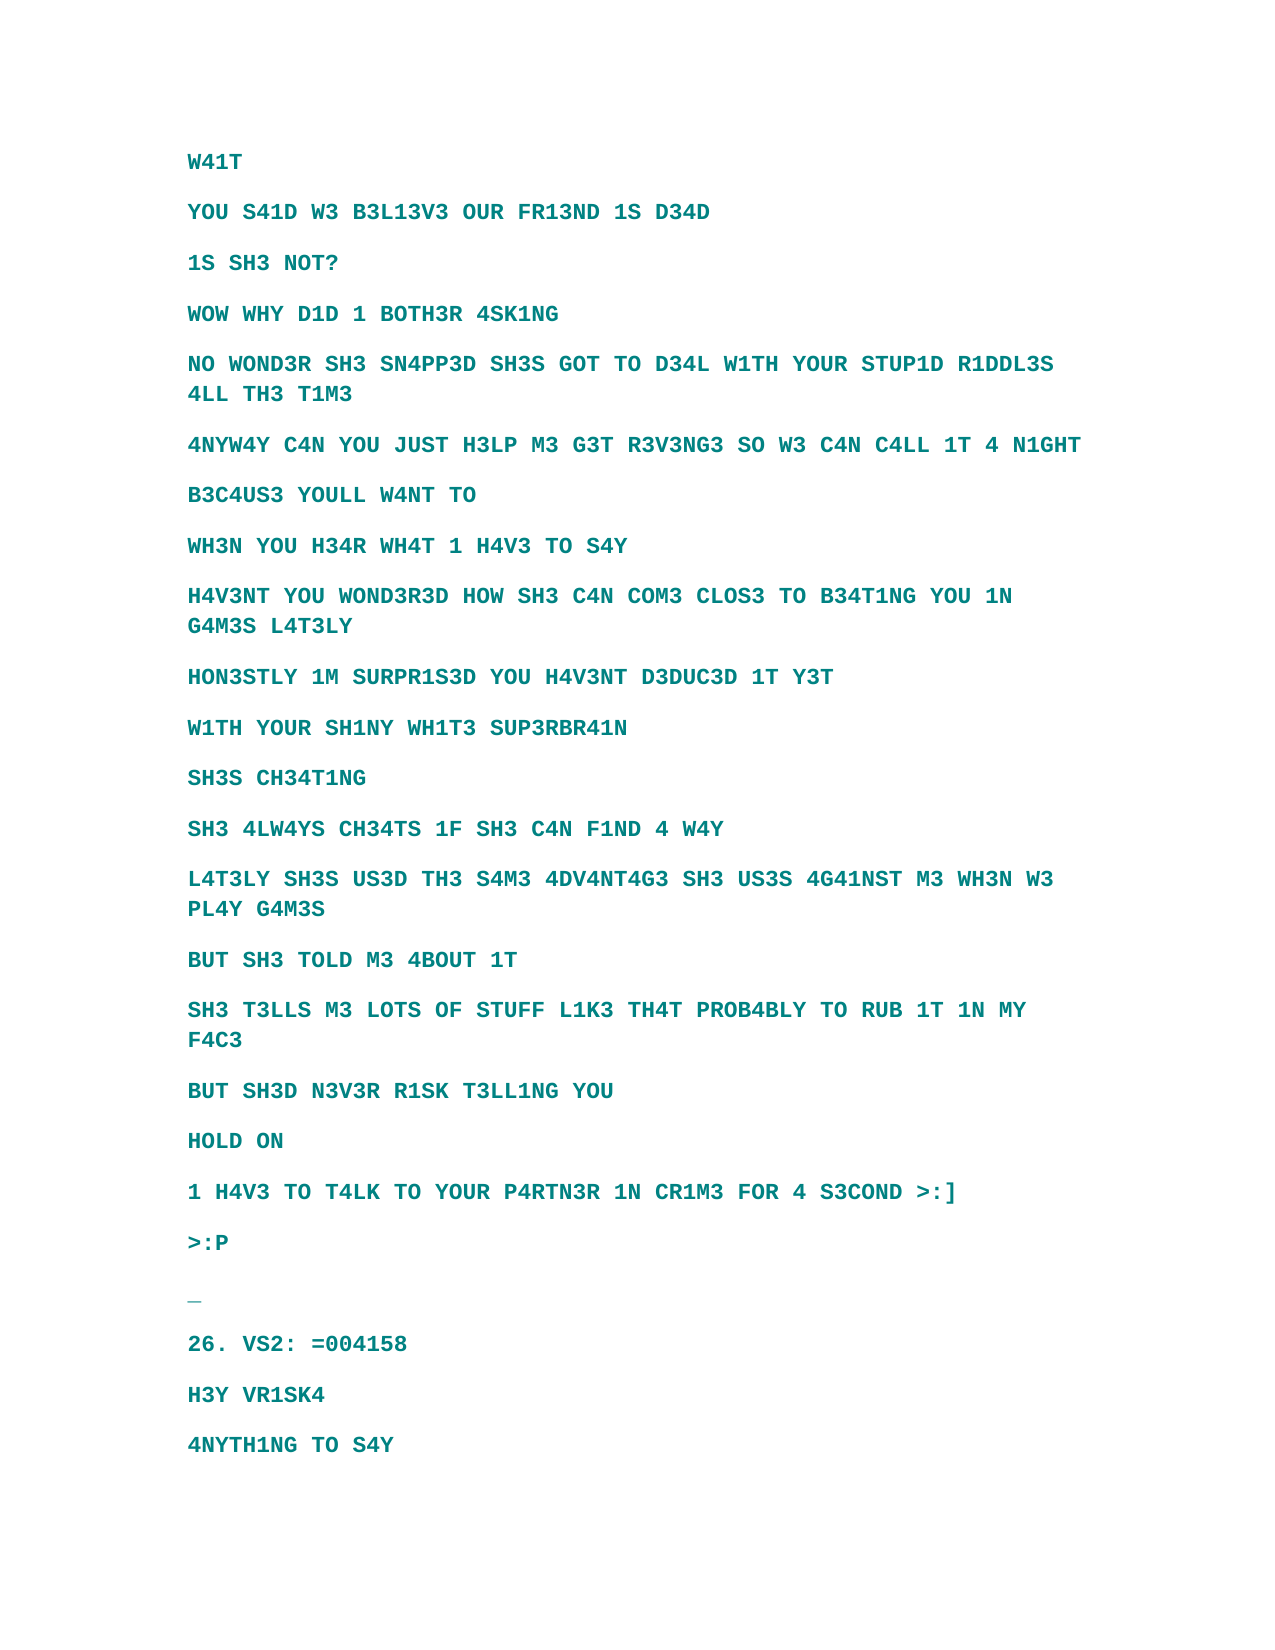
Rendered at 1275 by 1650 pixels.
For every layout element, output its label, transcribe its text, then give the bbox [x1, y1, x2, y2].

text >:P [187, 1231, 1087, 1257]
text _ [187, 1282, 1087, 1308]
text NO WOND3R SH3 SN4PP3D SH3S GOT TO D34L W1TH YOUR STUP1D R1DDL3S 4LL TH3 T1M3 [187, 352, 1087, 408]
text YOU S41D W3 B3L13V3 OUR FR13ND 1S D34D [187, 201, 1087, 227]
text 1S SH3 NOT? [187, 251, 1087, 277]
text WH3N YOU H34R WH4T 1 H4V3 TO S4Y [187, 534, 1087, 560]
text H3Y VR1SK4 [187, 1383, 1087, 1409]
text HOLD ON [187, 1130, 1087, 1156]
text BUT SH3D N3V3R R1SK T3LL1NG YOU [187, 1079, 1087, 1105]
text SH3S CH34T1NG [187, 766, 1087, 792]
text W1TH YOUR SH1NY WH1T3 SUP3RBR41N [187, 716, 1087, 742]
text W41T [187, 150, 1087, 176]
text H4V3NT YOU WOND3R3D HOW SH3 C4N COM3 CLOS3 TO B34T1NG YOU 1N G4M3S L4T3LY [187, 585, 1087, 641]
text SH3 T3LLS M3 LOTS OF STUFF L1K3 TH4T PROB4BLY TO RUB 1T 1N MY F4C3 [187, 999, 1087, 1054]
text 1 H4V3 TO T4LK TO YOUR P4RTN3R 1N CR1M3 FOR 4 S3COND >:] [187, 1180, 1087, 1206]
text BUT SH3 TOLD M3 4BOUT 1T [187, 948, 1087, 974]
text WOW WHY D1D 1 BOTH3R 4SK1NG [187, 302, 1087, 328]
text 26. VS2: =004158 [187, 1332, 1087, 1358]
text 4NYW4Y C4N YOU JUST H3LP M3 G3T R3V3NG3 SO W3 C4N C4LL 1T 4 N1GHT [187, 433, 1087, 459]
text L4T3LY SH3S US3D TH3 S4M3 4DV4NT4G3 SH3 US3S 4G41NST M3 WH3N W3 PL4Y G4M3S [187, 868, 1087, 923]
text HON3STLY 1M SURPR1S3D YOU H4V3NT D3DUC3D 1T Y3T [187, 665, 1087, 691]
text B3C4US3 YOULL W4NT TO [187, 483, 1087, 509]
text 4NYTH1NG TO S4Y [187, 1433, 1087, 1459]
text SH3 4LW4YS CH34TS 1F SH3 C4N F1ND 4 W4Y [187, 817, 1087, 843]
